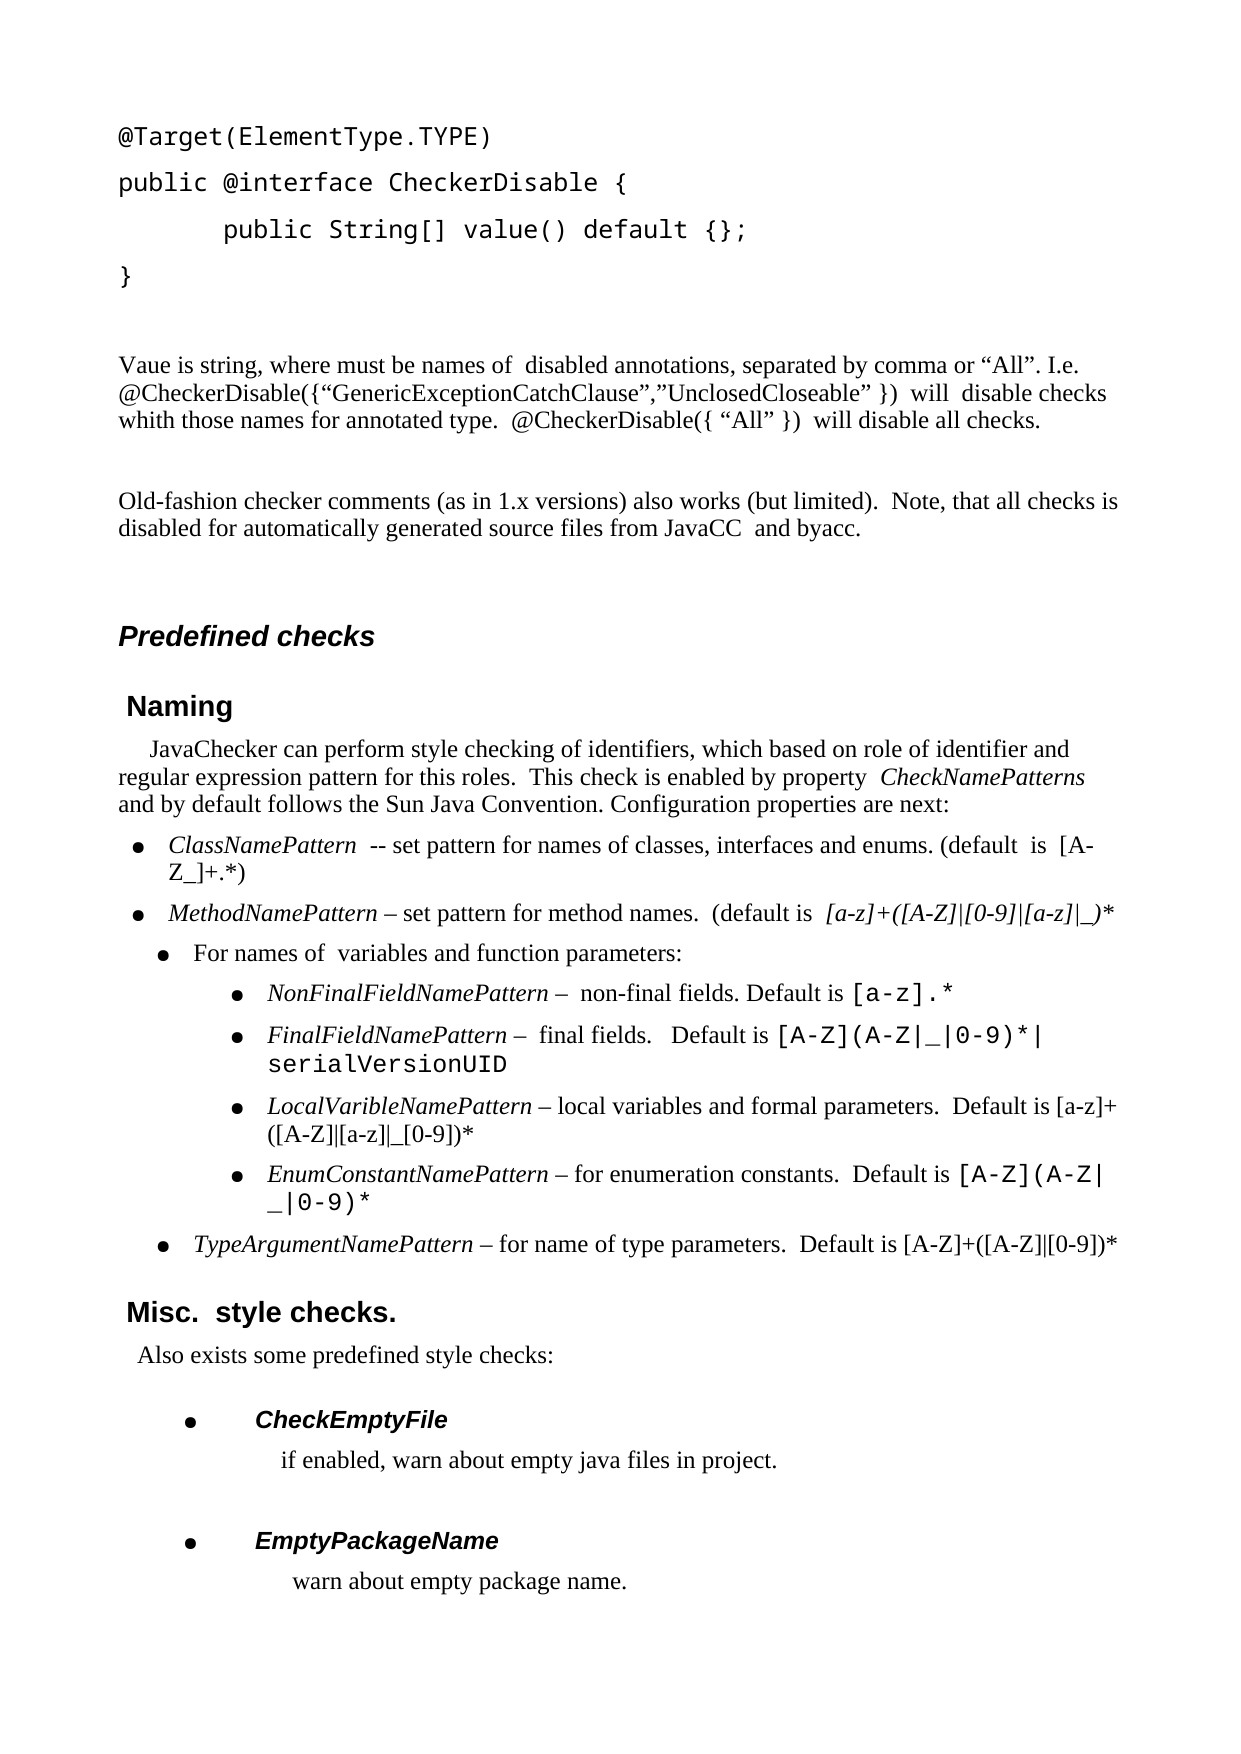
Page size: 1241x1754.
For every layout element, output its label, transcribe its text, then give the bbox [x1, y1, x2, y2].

list MethodNamePattern – set pattern for method names. (default is [a-z]+([A-Z]|[0-9]|[a-z]|_)* [131, 899, 1122, 926]
list EnumConstantNamePattern – for enumeration constants. Default is [A-Z](A-Z|_|0-9)* [229, 1160, 1122, 1218]
text Vaue is string, where must be names of disabled annotations, separated by comma or “All”. I.e. @CheckerDisable({“GenericExceptionCatchClause”,”UnclosedCloseable” }) will disable checks whith those names for annotated type. @CheckerDisable({ “All” }) will disable all checks. [118, 351, 1122, 434]
subtitle Naming [118, 690, 1122, 723]
subtitle Predefined checks [118, 620, 1122, 652]
list TypeArgumentNamePattern – for name of type parameters. Default is [A-Z]+([A-Z]|[0-9])* [156, 1231, 1122, 1258]
subtitle Misc. style checks. [118, 1296, 1122, 1328]
text JavaChecker can perform style checking of identifiers, which based on role of identifier and regular expression pattern for this roles. This check is enabled by property CheckNamePatterns and by default follows the Sun Java Convention. Configuration properties are next: [118, 735, 1122, 818]
text public @interface CheckerDisable { [118, 165, 1122, 199]
list LocalVaribleNamePattern – local variables and formal parameters. Default is [a-z]+([A-Z]|[a-z]|_[0-9])* [229, 1092, 1122, 1147]
list ClassNamePattern -- set pattern for names of classes, interfaces and enums. (default is [A-Z_]+.*) [131, 831, 1122, 886]
list NonFinalFieldNamePattern – non-final fields. Default is [a-z].* [229, 979, 1122, 1009]
list For names of variables and function parameters: [156, 939, 1122, 967]
text if enabled, warn about empty java files in project. [118, 1446, 1122, 1474]
subtitle EmptyPackageName [183, 1527, 1122, 1554]
text Old-fashion checker comments (as in 1.x versions) also works (but limited). Note, that all checks is disabled for automatically generated source files from JavaCC and byacc. [118, 487, 1122, 542]
text public String[] value() default {}; [118, 211, 1122, 245]
list FinalFieldNamePattern – final fields. Default is [A-Z](A-Z|_|0-9)*|serialVersionUID [229, 1021, 1122, 1079]
text } [118, 258, 1122, 292]
list warn about empty package name. [254, 1567, 1122, 1594]
text @Target(ElementType.TYPE) [118, 118, 1122, 152]
text Also exists some predefined style checks: [118, 1341, 1122, 1368]
subtitle CheckEmptyFile [183, 1406, 1122, 1434]
